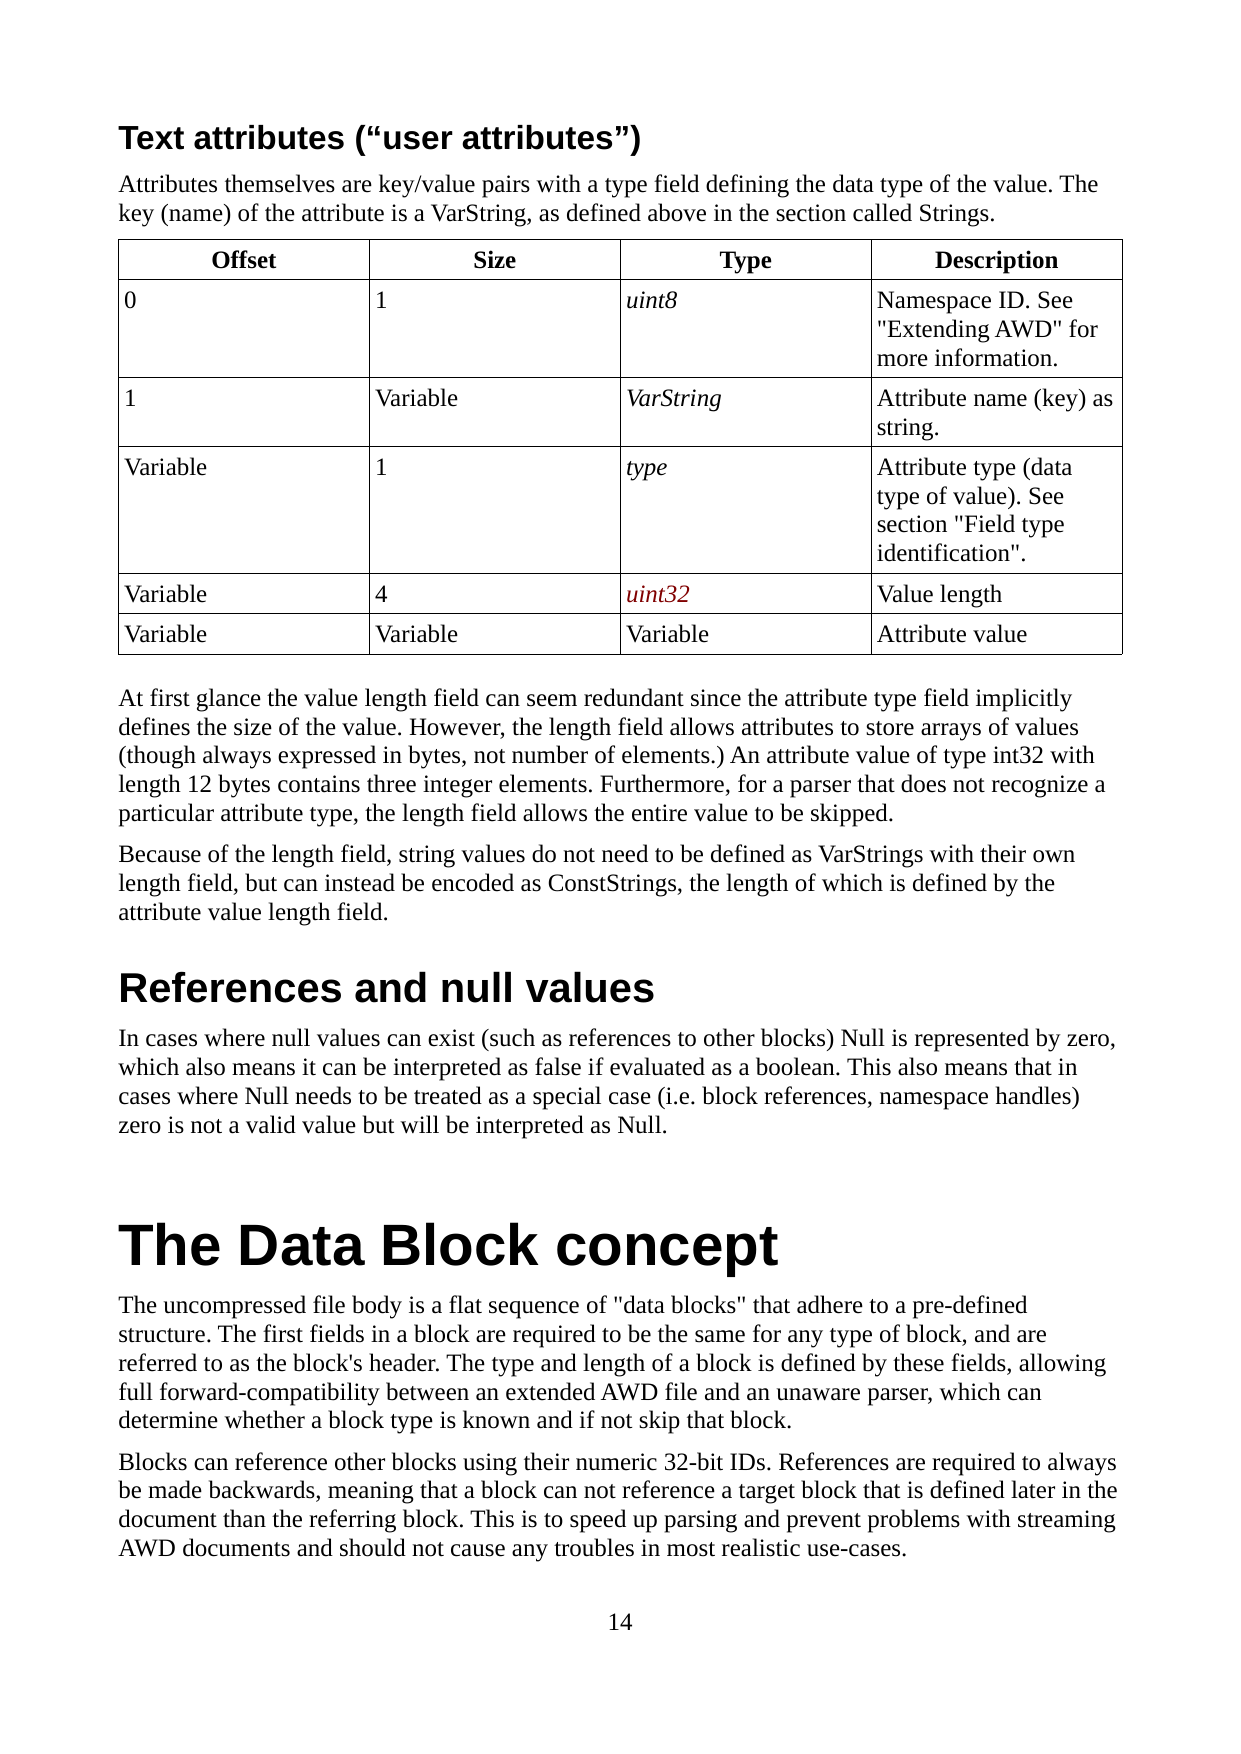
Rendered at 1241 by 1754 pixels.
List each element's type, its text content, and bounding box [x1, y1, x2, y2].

table_cell Value length [872, 574, 1122, 613]
text The uncompressed file body is a flat sequence of "data blocks" that adhere to a pre-defined structure. The first fields in a block are required to be the same for any type of block, and are referred to as the block's header. The type and length of a block is defined by these fields, allowing full forward-compatibility between an extended AWD file and an unaware parser, which can determine whether a block type is known and if not skip that block. [118, 1291, 1122, 1434]
table_cell 1 [370, 280, 620, 377]
text Because of the length field, string values do not need to be defined as VarStrings with their own length field, but can instead be encoded as ConstStrings, the length of which is defined by the attribute value length field. [118, 839, 1122, 926]
text In cases where null values can exist (such as references to other blocks) Null is represented by zero, which also means it can be interpreted as false if evaluated as a boolean. This also means that in cases where Null needs to be treated as a special case (i.e. block references, namespace handles) zero is not a valid value but will be interpreted as Null. [118, 1023, 1122, 1138]
text Blocks can reference other blocks using their numeric 32-bit IDs. References are required to always be made backwards, meaning that a block can not reference a target block that is defined later in the document than the referring block. This is to speed up parsing and prevent problems with streaming AWD documents and should not cause any troubles in most realistic use-cases. [118, 1447, 1122, 1562]
table_header Description [872, 240, 1122, 279]
table_cell type [621, 447, 871, 573]
table_header Offset [119, 240, 369, 279]
table_cell 0 [119, 280, 369, 377]
table_cell Variable [621, 614, 871, 653]
table_cell Attribute name (key) as string. [872, 378, 1122, 446]
table_header Type [621, 240, 871, 279]
table_cell 1 [370, 447, 620, 573]
text At first glance the value length field can seem redundant since the attribute type field implicitly defines the size of the value. However, the length field allows attributes to store arrays of values (though always expressed in bytes, not number of elements.) An attribute value of type int32 with length 12 bytes contains three integer elements. Furthermore, for a parser that does not recognize a particular attribute type, the length field allows the entire value to be skipped. [118, 683, 1122, 827]
table_cell Namespace ID. See "Extending AWD" for more information. [872, 280, 1122, 377]
subtitle Text attributes (“user attributes”) [118, 118, 1122, 157]
text Attributes themselves are key/value pairs with a type field defining the data type of the value. The key (name) of the attribute is a VarString, as defined above in the section called Strings. [118, 169, 1122, 227]
table_header Size [370, 240, 620, 279]
subtitle References and null values [118, 963, 1122, 1011]
table_cell Variable [119, 614, 369, 653]
table_cell Variable [119, 447, 369, 573]
table_cell Attribute type (data type of value). See section "Field type identification". [872, 447, 1122, 573]
table_cell Variable [370, 614, 620, 653]
table_cell Variable [119, 574, 369, 613]
table_cell Variable [370, 378, 620, 446]
table_cell 1 [119, 378, 369, 446]
table_cell 4 [370, 574, 620, 613]
table_cell Attribute value [872, 614, 1122, 653]
table_cell uint8 [621, 280, 871, 377]
table_cell VarString [621, 378, 871, 446]
subtitle The Data Block concept [118, 1211, 1122, 1278]
table_cell uint32 [621, 574, 871, 613]
